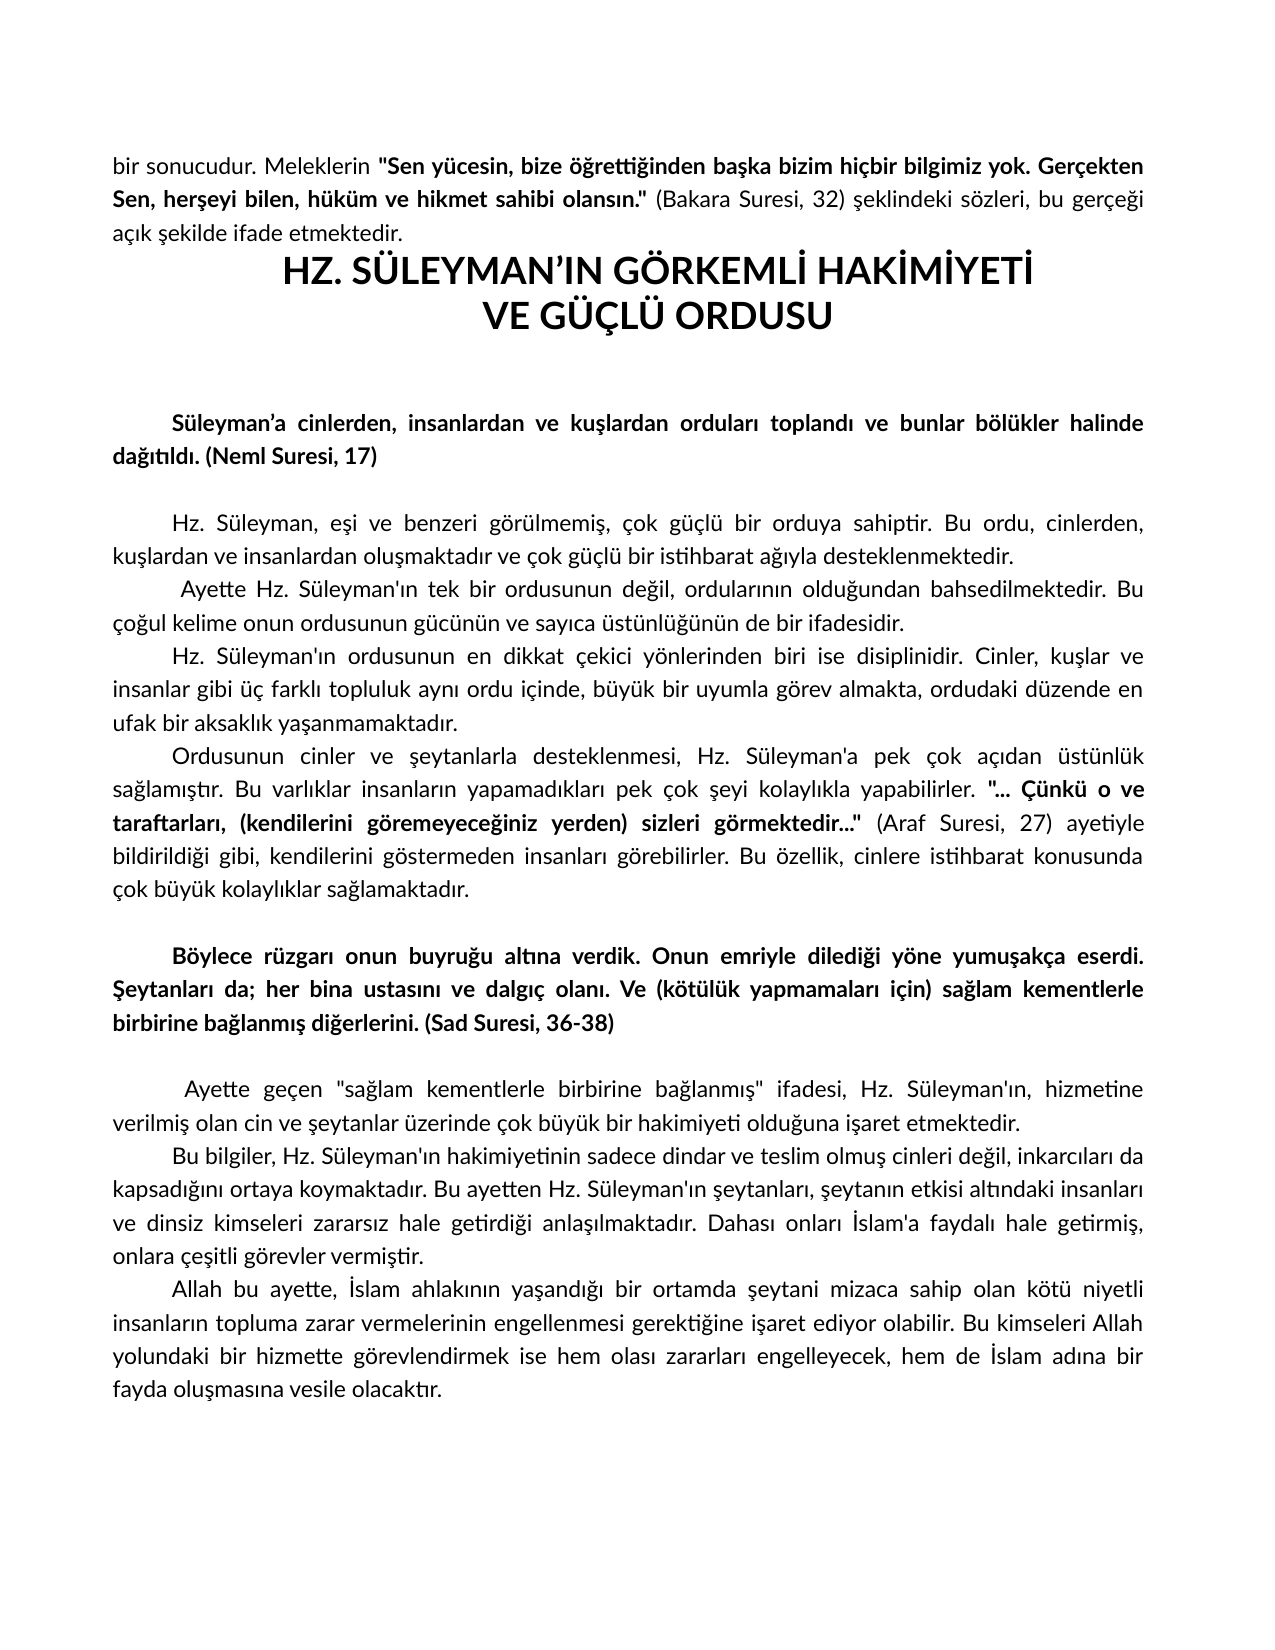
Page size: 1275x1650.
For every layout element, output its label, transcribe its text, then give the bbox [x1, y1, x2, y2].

text Böylece rüzgarı onun buyruğu altına verdik. Onun emriyle dilediği yöne yumuşakça eserdi. Şeytanları da; her bina ustasını ve dalgıç olanı. Ve (kötülük yapmamaları için) sağlam kementlerle birbirine bağlanmış diğerlerini. (Sad Suresi, 36-38) [112, 938, 1145, 1038]
text Bu bilgiler, Hz. Süleyman'ın hakimiyetinin sadece dindar ve teslim olmuş cinleri değil, inkarcıları da kapsadığını ortaya koymaktadır. Bu ayetten Hz. Süleyman'ın şeytanları, şeytanın etkisi altındaki insanları ve dinsiz kimseleri zararsız hale getirdiği anlaşılmaktadır. Dahası onları İslam'a faydalı hale getirmiş, onlara çeşitli görevler vermiştir. [112, 1138, 1145, 1271]
text bir sonucudur. Meleklerin "Sen yücesin, bize öğrettiğinden başka bizim hiçbir bilgimiz yok. Gerçekten Sen, herşeyi bilen, hüküm ve hikmet sahibi olansın." (Bakara Suresi, 32) şeklindeki sözleri, bu gerçeği açık şekilde ifade etmektedir. [112, 148, 1145, 248]
text Ayette geçen "sağlam kementlerle birbirine bağlanmış" ifadesi, Hz. Süleyman'ın, hizmetine verilmiş olan cin ve şeytanlar üzerinde çok büyük bir hakimiyeti olduğuna işaret etmektedir. [112, 1071, 1145, 1138]
text Hz. Süleyman'ın ordusunun en dikkat çekici yönlerinden biri ise disiplinidir. Cinler, kuşlar ve insanlar gibi üç farklı topluluk aynı ordu içinde, büyük bir uyumla görev almakta, ordudaki düzende en ufak bir aksaklık yaşanmamaktadır. [112, 638, 1145, 738]
text VE GÜÇLÜ ORDUSU [112, 293, 1145, 338]
text Allah bu ayette, İslam ahlakının yaşandığı bir ortamda şeytani mizaca sahip olan kötü niyetli insanların topluma zarar vermelerinin engellenmesi gerektiğine işaret ediyor olabilir. Bu kimseleri Allah yolundaki bir hizmette görevlendirmek ise hem olası zararları engelleyecek, hem de İslam adına bir fayda oluşmasına vesile olacaktır. [112, 1271, 1145, 1404]
text Ordusunun cinler ve şeytanlarla desteklenmesi, Hz. Süleyman'a pek çok açıdan üstünlük sağlamıştır. Bu varlıklar insanların yapamadıkları pek çok şeyi kolaylıkla yapabilirler. "... Çünkü o ve taraftarları, (kendilerini göremeyeceğiniz yerden) sizleri görmektedir..." (Araf Suresi, 27) ayetiyle bildirildiği gibi, kendilerini göstermeden insanları görebilirler. Bu özellik, cinlere istihbarat konusunda çok büyük kolaylıklar sağlamaktadır. [112, 738, 1145, 904]
text Süleyman’a cinlerden, insanlardan ve kuşlardan orduları toplandı ve bunlar bölükler halinde dağıtıldı. (Neml Suresi, 17) [112, 404, 1145, 471]
text HZ. SÜLEYMAN’IN GÖRKEMLİ HAKİMİYETİ [112, 248, 1145, 293]
text Ayette Hz. Süleyman'ın tek bir ordusunun değil, ordularının olduğundan bahsedilmektedir. Bu çoğul kelime onun ordusunun gücünün ve sayıca üstünlüğünün de bir ifadesidir. [112, 571, 1145, 638]
text Hz. Süleyman, eşi ve benzeri görülmemiş, çok güçlü bir orduya sahiptir. Bu ordu, cinlerden, kuşlardan ve insanlardan oluşmaktadır ve çok güçlü bir istihbarat ağıyla desteklenmektedir. [112, 504, 1145, 571]
